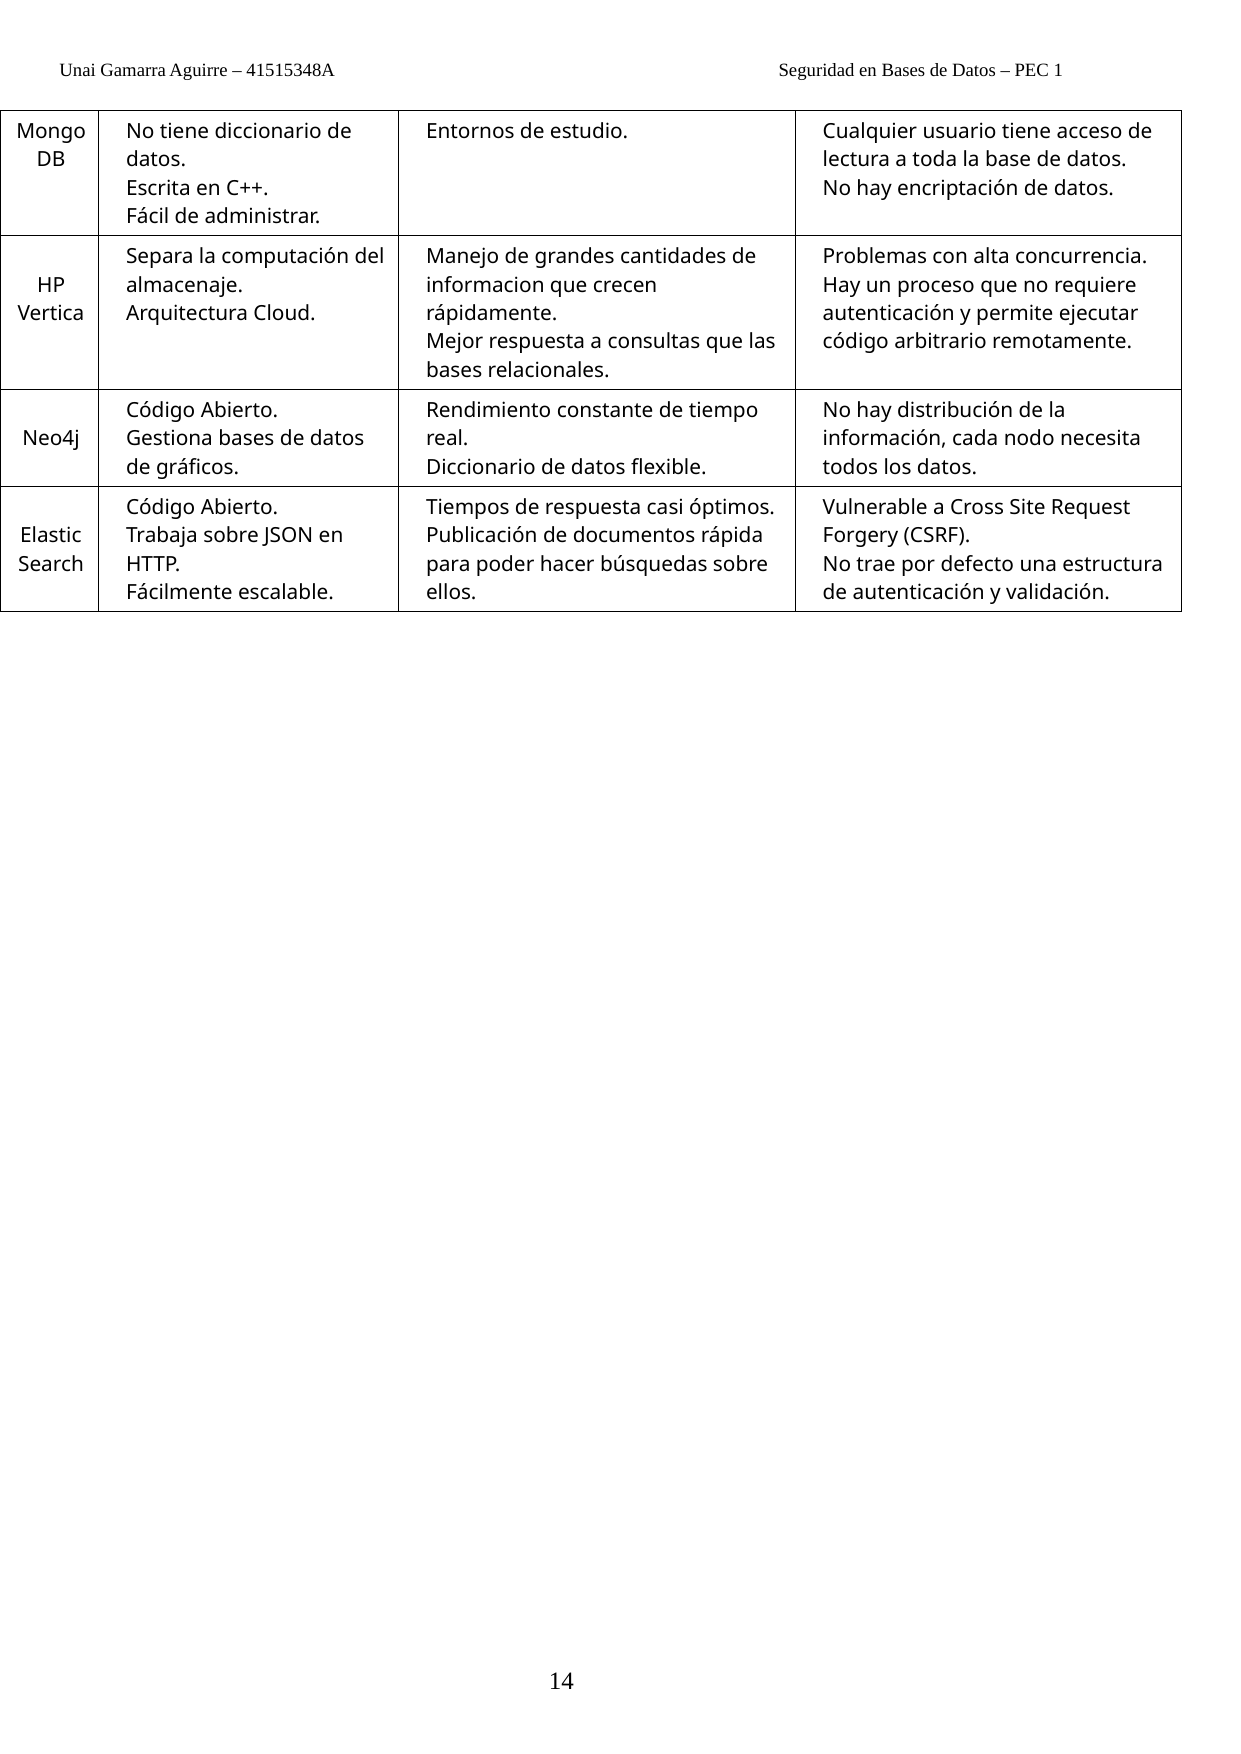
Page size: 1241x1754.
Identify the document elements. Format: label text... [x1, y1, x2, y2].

table_cell Entornos de estudio. [399, 111, 795, 235]
table_cell Vulnerable a Cross Site Request Forgery (CSRF). No trae por defecto una estructura de autenticación y validación. [796, 487, 1181, 611]
table_cell No tiene diccionario de datos. Escrita en C++. Fácil de administrar. [99, 111, 398, 235]
table_cell Problemas con alta concurrencia. Hay un proceso que no requiere autenticación y permite ejecutar código arbitrario remotamente. [796, 236, 1181, 389]
table_cell Código Abierto. Trabaja sobre JSON en HTTP. Fácilmente escalable. [99, 487, 398, 611]
table_cell No hay distribución de la información, cada nodo necesita todos los datos. [796, 390, 1181, 486]
table_cell Tiempos de respuesta casi óptimos. Publicación de documentos rápida para poder hacer búsquedas sobre ellos. [399, 487, 795, 611]
table_cell Rendimiento constante de tiempo real. Diccionario de datos flexible. [399, 390, 795, 486]
table_cell HP Vertica [1, 236, 98, 389]
table_cell Neo4j [1, 390, 98, 486]
table_cell Separa la computación del almacenaje. Arquitectura Cloud. [99, 236, 398, 389]
table_cell Código Abierto. Gestiona bases de datos de gráficos. [99, 390, 398, 486]
table_cell Manejo de grandes cantidades de informacion que crecen rápidamente. Mejor respuesta a consultas que las bases relacionales. [399, 236, 795, 389]
table_cell Cualquier usuario tiene acceso de lectura a toda la base de datos. No hay encriptación de datos. [796, 111, 1181, 235]
table_cell Elastic Search [1, 487, 98, 611]
table_cell MongoDB [1, 111, 98, 235]
